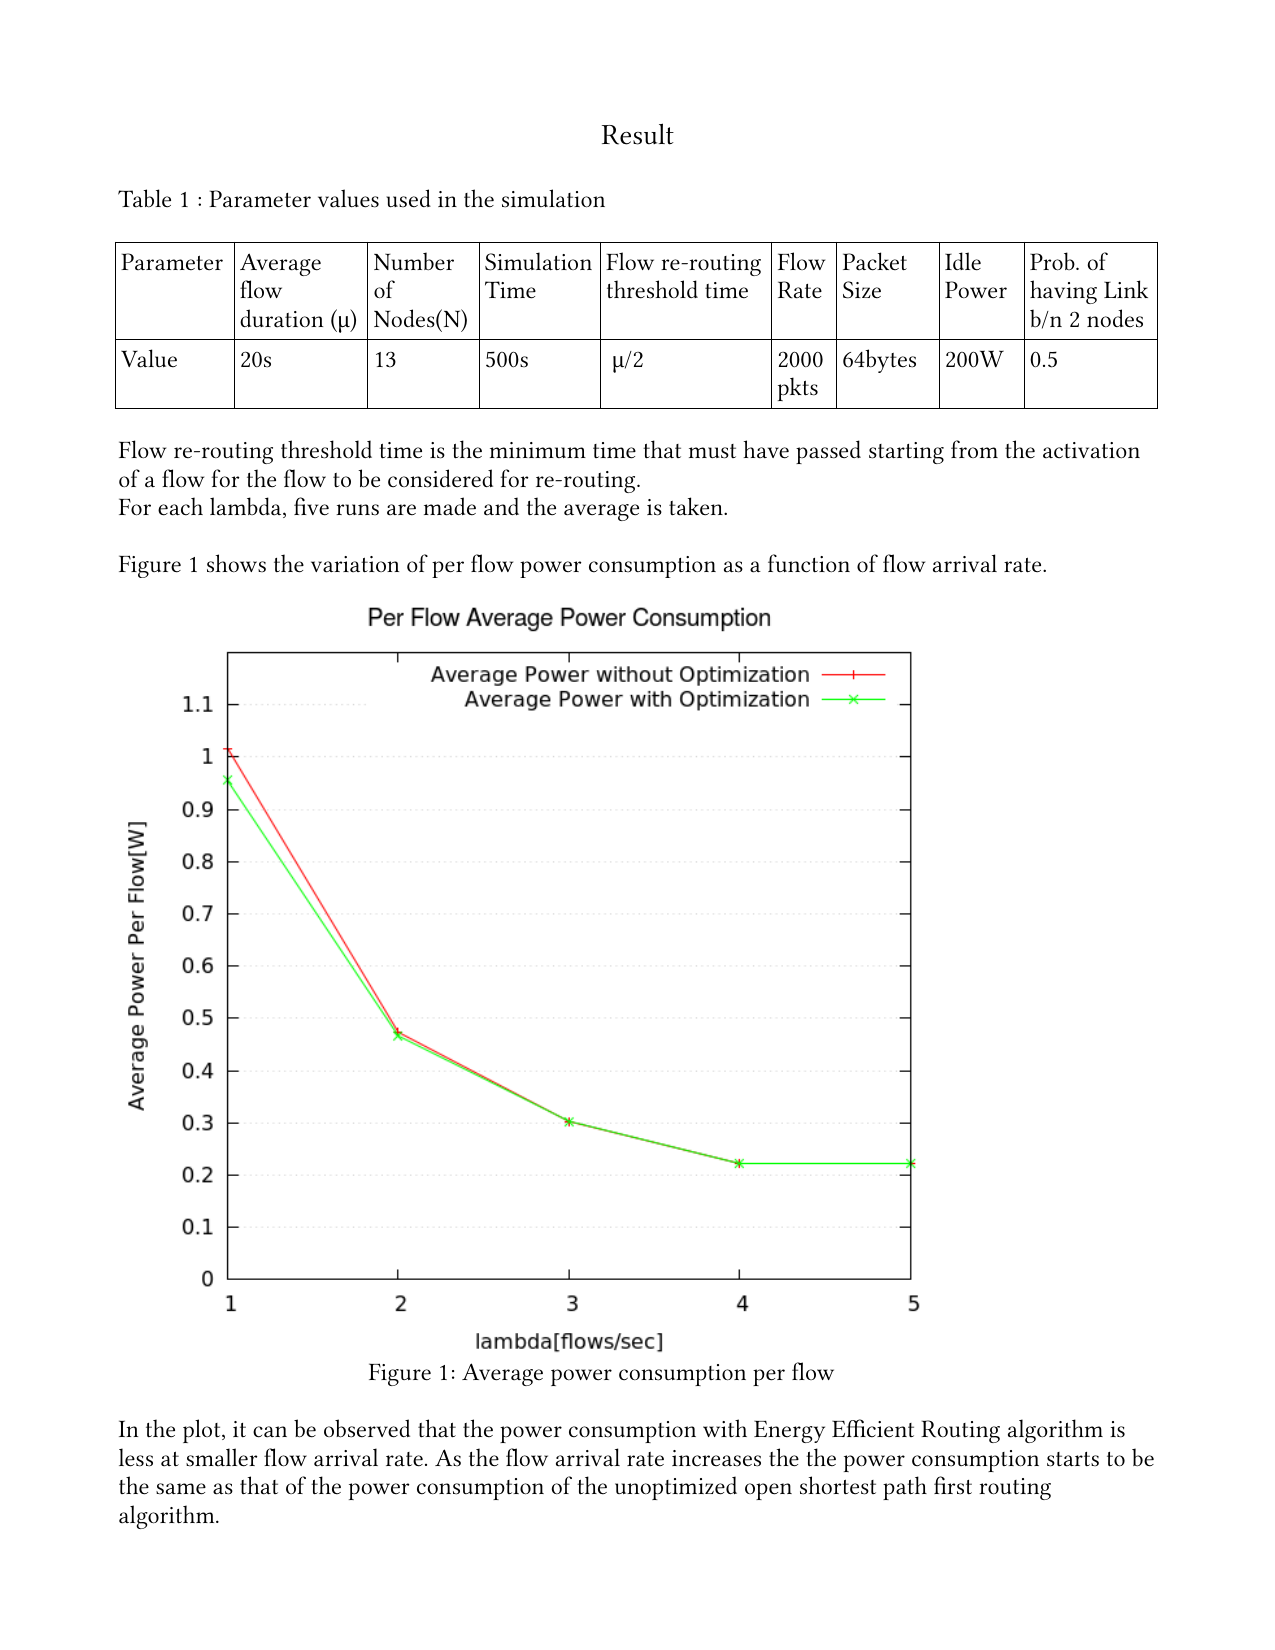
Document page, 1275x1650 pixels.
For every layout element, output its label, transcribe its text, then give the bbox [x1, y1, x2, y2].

text Figure 1 shows the variation of per flow power consumption as a function of flow arrival rate. [118, 550, 1157, 578]
text Result [118, 118, 1157, 151]
table_header Packet Size [837, 243, 939, 339]
table_header Flow Rate [772, 243, 836, 339]
table_cell 20s [235, 340, 367, 407]
table_header Prob. of having Link b/n 2 nodes [1025, 243, 1157, 339]
table_header Flow re-routing threshold time [601, 243, 771, 339]
text Flow re-routing threshold time is the minimum time that must have passed starting from the activation of a flow for the flow to be considered for re-routing. [118, 436, 1157, 493]
table_cell 13 [368, 340, 479, 407]
table_cell 2000 pkts [772, 340, 836, 407]
table_cell Value [116, 340, 234, 407]
table_header Number of Nodes(N) [368, 243, 479, 339]
table_cell 200W [940, 340, 1024, 407]
table_header Average flow duration (µ) [235, 243, 367, 339]
text For each lambda, five runs are made and the average is taken. [118, 493, 1157, 522]
table_cell µ/2 [601, 340, 771, 407]
table_header Idle Power [940, 243, 1024, 339]
table_cell 64bytes [837, 340, 939, 407]
table_cell 500s [480, 340, 600, 407]
table_cell 0.5 [1025, 340, 1157, 407]
picture [118, 578, 1157, 1358]
text Table 1 : Parameter values used in the simulation [118, 184, 1157, 213]
table_header Parameter [116, 243, 234, 339]
text In the plot, it can be observed that the power consumption with Energy Efficient Routing algorithm is less at smaller flow arrival rate. As the flow arrival rate increases the the power consumption starts to be the same as that of the power consumption of the unoptimized open shortest path first routing algorithm. [118, 1415, 1157, 1529]
table_header Simulation Time [480, 243, 600, 339]
text Figure 1: Average power consumption per flow [118, 1358, 1157, 1386]
